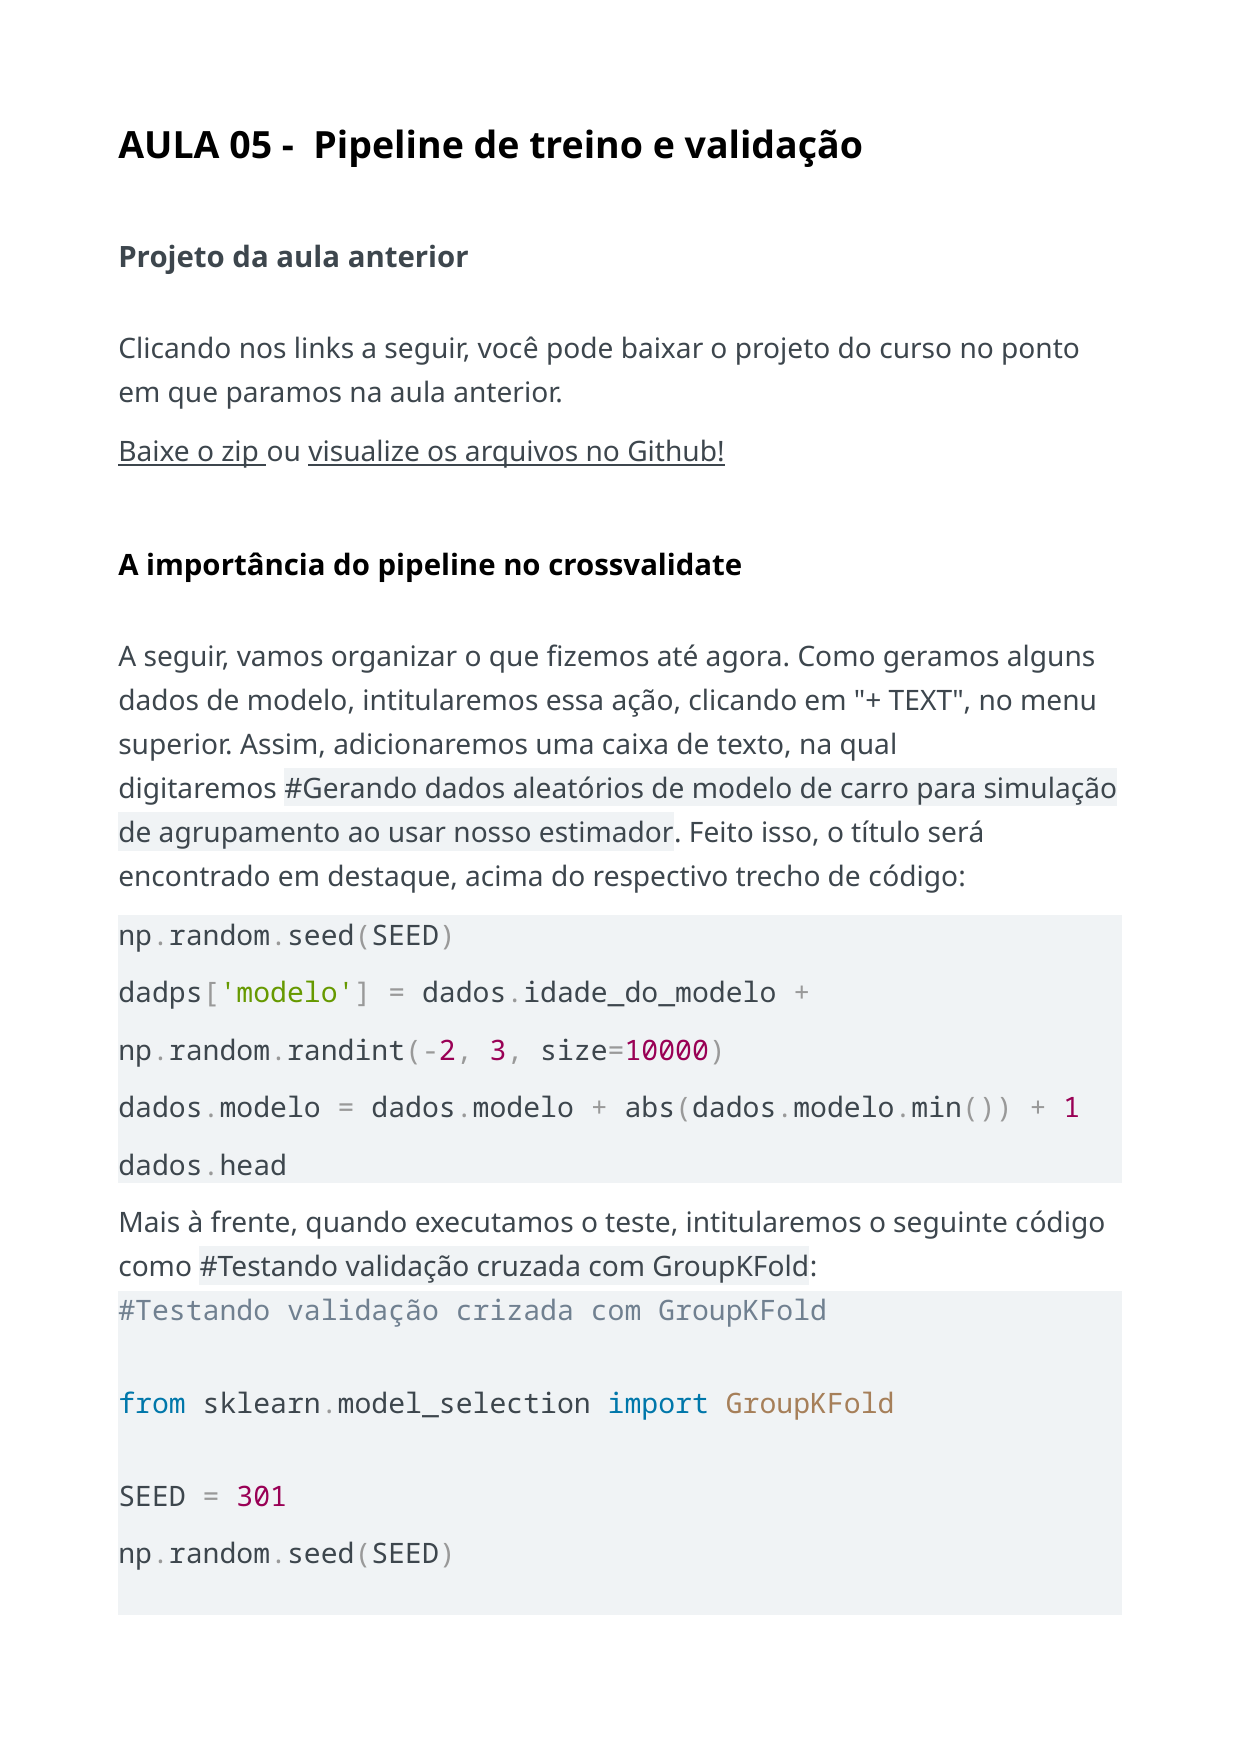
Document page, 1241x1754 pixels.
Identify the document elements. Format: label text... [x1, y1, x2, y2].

text np.random.seed(SEED) [118, 1534, 1122, 1572]
text dados.modelo = dados.modelo + abs(dados.modelo.min()) + 1 [118, 1087, 1122, 1126]
subtitle AULA 05 - Pipeline de treino e validação [118, 118, 1122, 169]
text #Testando validação crizada com GroupKFold [118, 1291, 1122, 1329]
subtitle Projeto da aula anterior [118, 196, 1122, 276]
text np.random.seed(SEED) [118, 915, 1122, 953]
text dados.head [118, 1145, 1122, 1183]
text Baixe o zip ou visualize os arquivos no Github! [118, 431, 1122, 469]
text Clicando nos links a seguir, você pode baixar o projeto do curso no ponto em que paramos na aula anterior. [118, 289, 1122, 411]
text Mais à frente, quando executamos o teste, intitularemos o seguinte código como #Testando validação cruzada com GroupKFold: [118, 1202, 1122, 1285]
subtitle A importância do pipeline no crossvalidate [118, 544, 1122, 584]
text dadps['modelo'] = dados.idade_do_modelo + np.random.randint(-2, 3, size=10000) [118, 972, 1122, 1068]
text SEED = 301 [118, 1476, 1122, 1515]
text from sklearn.model_selection import GroupKFold [118, 1383, 1122, 1422]
text A seguir, vamos organizar o que fizemos até agora. Como geramos alguns dados de modelo, intitularemos essa ação, clicando em "+ TEXT", no menu superior. Assim, adicionaremos uma caixa de texto, na qual digitaremos #Gerando dados aleatórios de modelo de carro para simulação de agrupamento ao usar nosso estimador. Feito isso, o título será encontrado em destaque, acima do respectivo trecho de código: [118, 596, 1122, 894]
